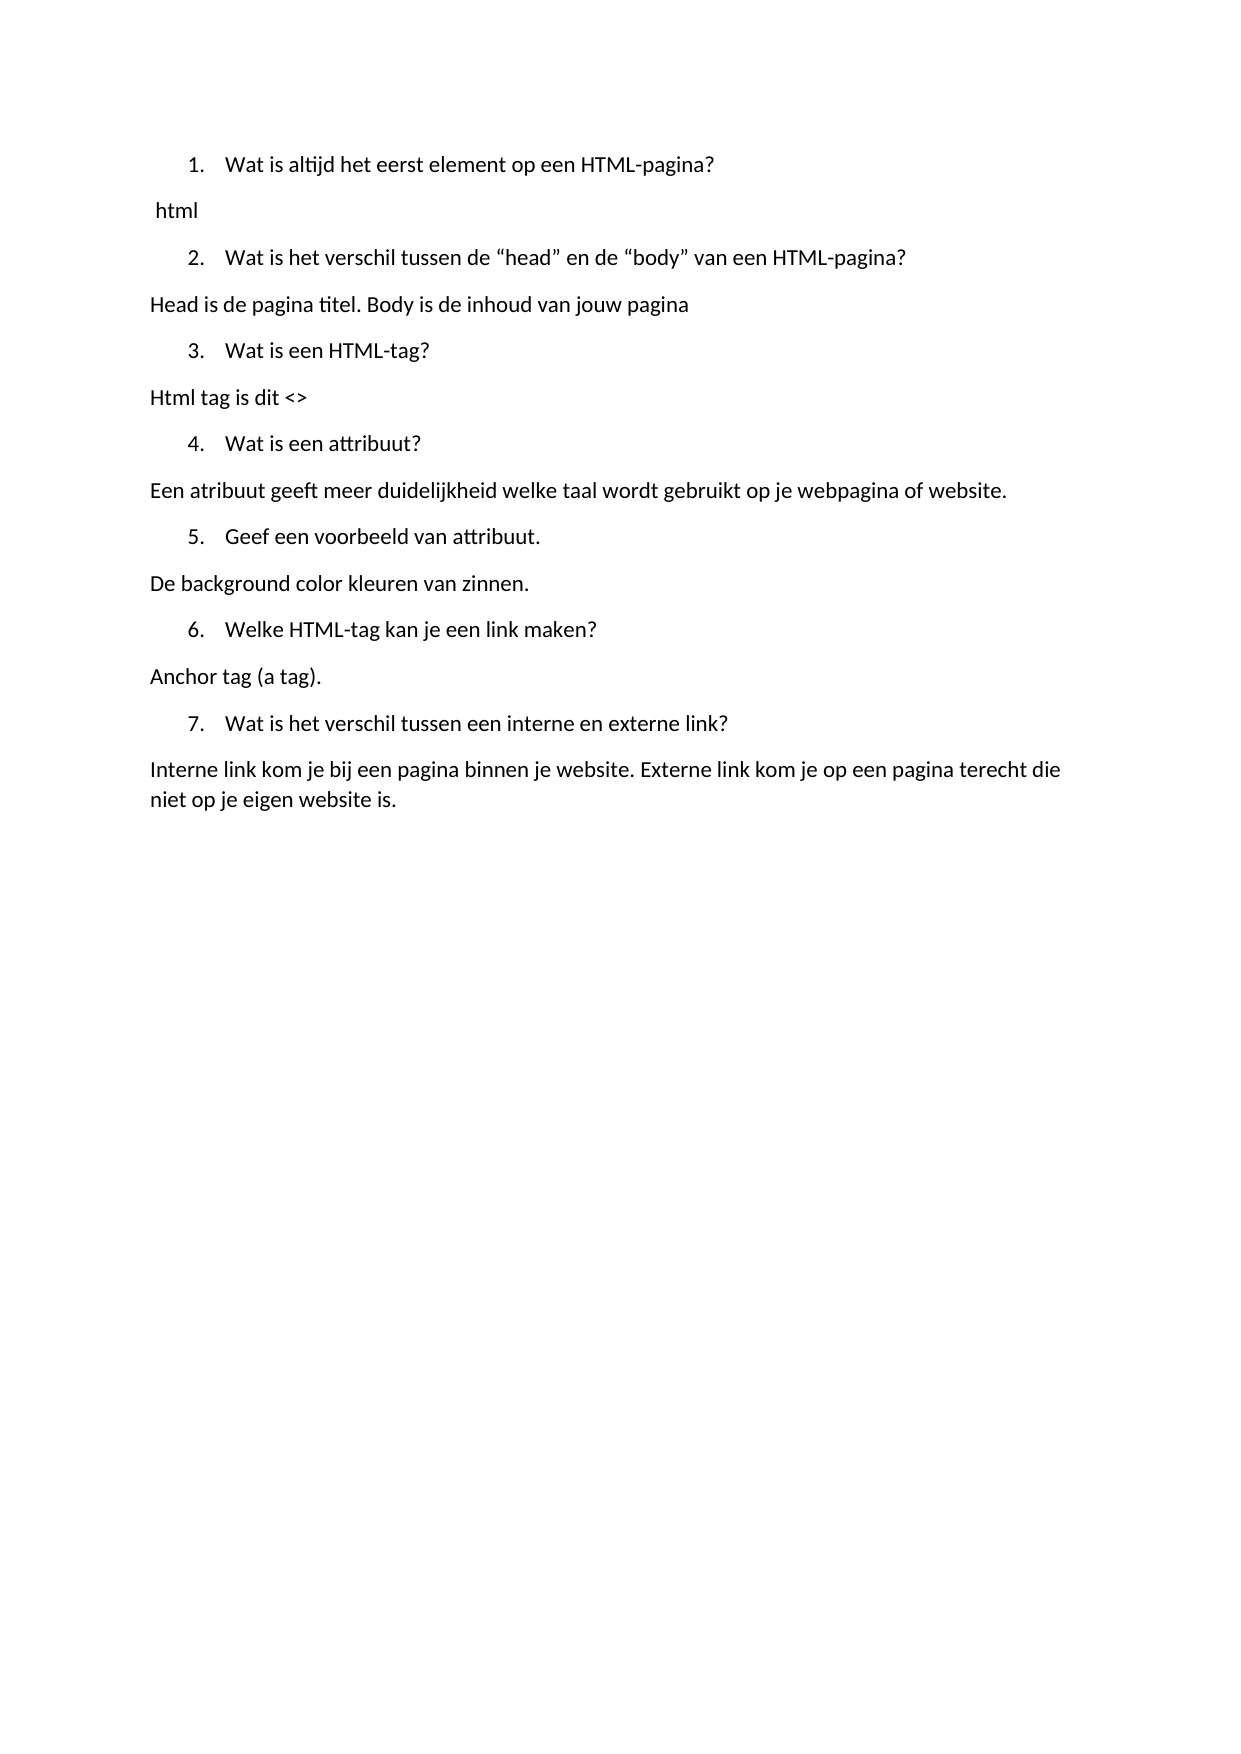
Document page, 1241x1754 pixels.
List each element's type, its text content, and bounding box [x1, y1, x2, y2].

text Head is de pagina titel. Body is de inhoud van jouw pagina [150, 290, 1090, 318]
text Anchor tag (a tag). [150, 662, 1090, 690]
text De background color kleuren van zinnen. [150, 569, 1090, 597]
text Interne link kom je bij een pagina binnen je website. Externe link kom je op een pagina terecht die niet op je eigen website is. [150, 755, 1090, 813]
list Wat is een HTML-tag? [187, 336, 1090, 364]
text Html tag is dit <> [150, 383, 1090, 411]
text Een atribuut geeft meer duidelijkheid welke taal wordt gebruikt op je webpagina of website. [150, 476, 1090, 504]
list Wat is het verschil tussen een interne en externe link? [187, 709, 1090, 737]
list Wat is het verschil tussen de “head” en de “body” van een HTML-pagina? [187, 243, 1090, 271]
list Geef een voorbeeld van attribuut. [187, 522, 1090, 551]
list Wat is altijd het eerst element op een HTML-pagina? [187, 150, 1090, 178]
text html [150, 197, 1090, 224]
list Wat is een attribuut? [187, 429, 1090, 457]
list Welke HTML-tag kan je een link maken? [187, 616, 1090, 644]
